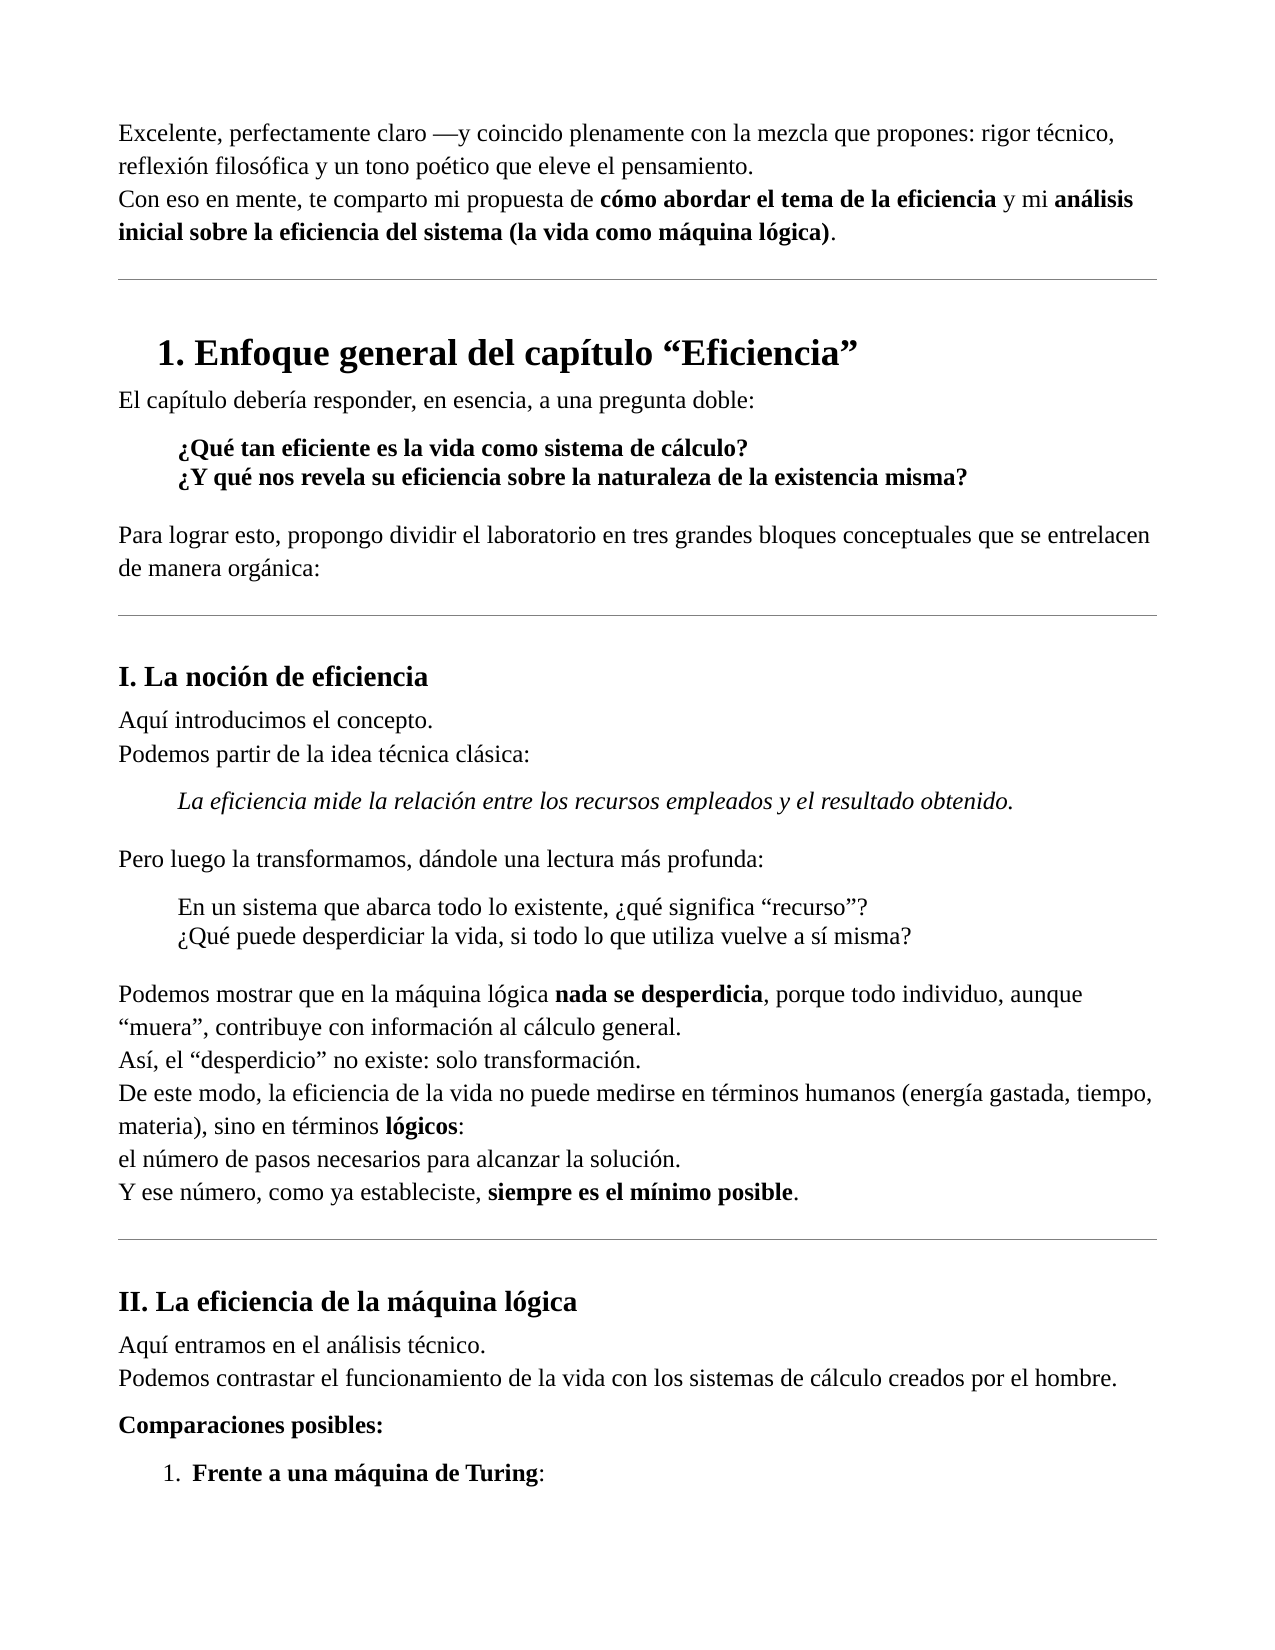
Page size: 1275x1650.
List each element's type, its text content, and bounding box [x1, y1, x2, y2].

subtitle II. La eficiencia de la máquina lógica [118, 1284, 1157, 1317]
text Excelente, perfectamente claro —y coincido plenamente con la mezcla que propones: rigor técnico, reflexión filosófica y un tono poético que eleve el pensamiento. Con eso en mente, te comparto mi propuesta de cómo abordar el tema de la eficiencia y mi análisis inicial sobre la eficiencia del sistema (la vida como máquina lógica). [118, 118, 1157, 246]
text La eficiencia mide la relación entre los recursos empleados y el resultado obtenido. [177, 786, 1098, 815]
text Podemos mostrar que en la máquina lógica nada se desperdicia, porque todo individuo, aunque “muera”, contribuye con información al cálculo general. Así, el “desperdicio” no existe: solo transformación. De este modo, la eficiencia de la vida no puede medirse en términos humanos (energía gastada, tiempo, materia), sino en términos lógicos: el número de pasos necesarios para alcanzar la solución. Y ese número, como ya estableciste, siempre es el mínimo posible. [118, 979, 1157, 1206]
subtitle I. La noción de eficiencia [118, 659, 1157, 693]
text ¿Qué tan eficiente es la vida como sistema de cálculo? ¿Y qué nos revela su eficiencia sobre la naturaleza de la existencia misma? [177, 433, 1098, 491]
text Aquí introducimos el concepto. Podemos partir de la idea técnica clásica: [118, 706, 1157, 767]
text En un sistema que abarca todo lo existente, ¿qué significa “recurso”? ¿Qué puede desperdiciar la vida, si todo lo que utiliza vuelve a sí misma? [177, 892, 1098, 949]
subtitle 🔹 1. Enfoque general del capítulo “Eficiencia” [118, 330, 1157, 373]
text Pero luego la transformamos, dándole una lectura más profunda: [118, 844, 1157, 873]
text El capítulo debería responder, en esencia, a una pregunta doble: [118, 386, 1157, 414]
text Aquí entramos en el análisis técnico. Podemos contrastar el funcionamiento de la vida con los sistemas de cálculo creados por el hombre. [118, 1330, 1157, 1391]
text Comparaciones posibles: [118, 1410, 1157, 1439]
text Para lograr esto, propongo dividir el laboratorio en tres grandes bloques conceptuales que se entrelacen de manera orgánica: [118, 520, 1157, 582]
list Frente a una máquina de Turing: [162, 1458, 1157, 1487]
